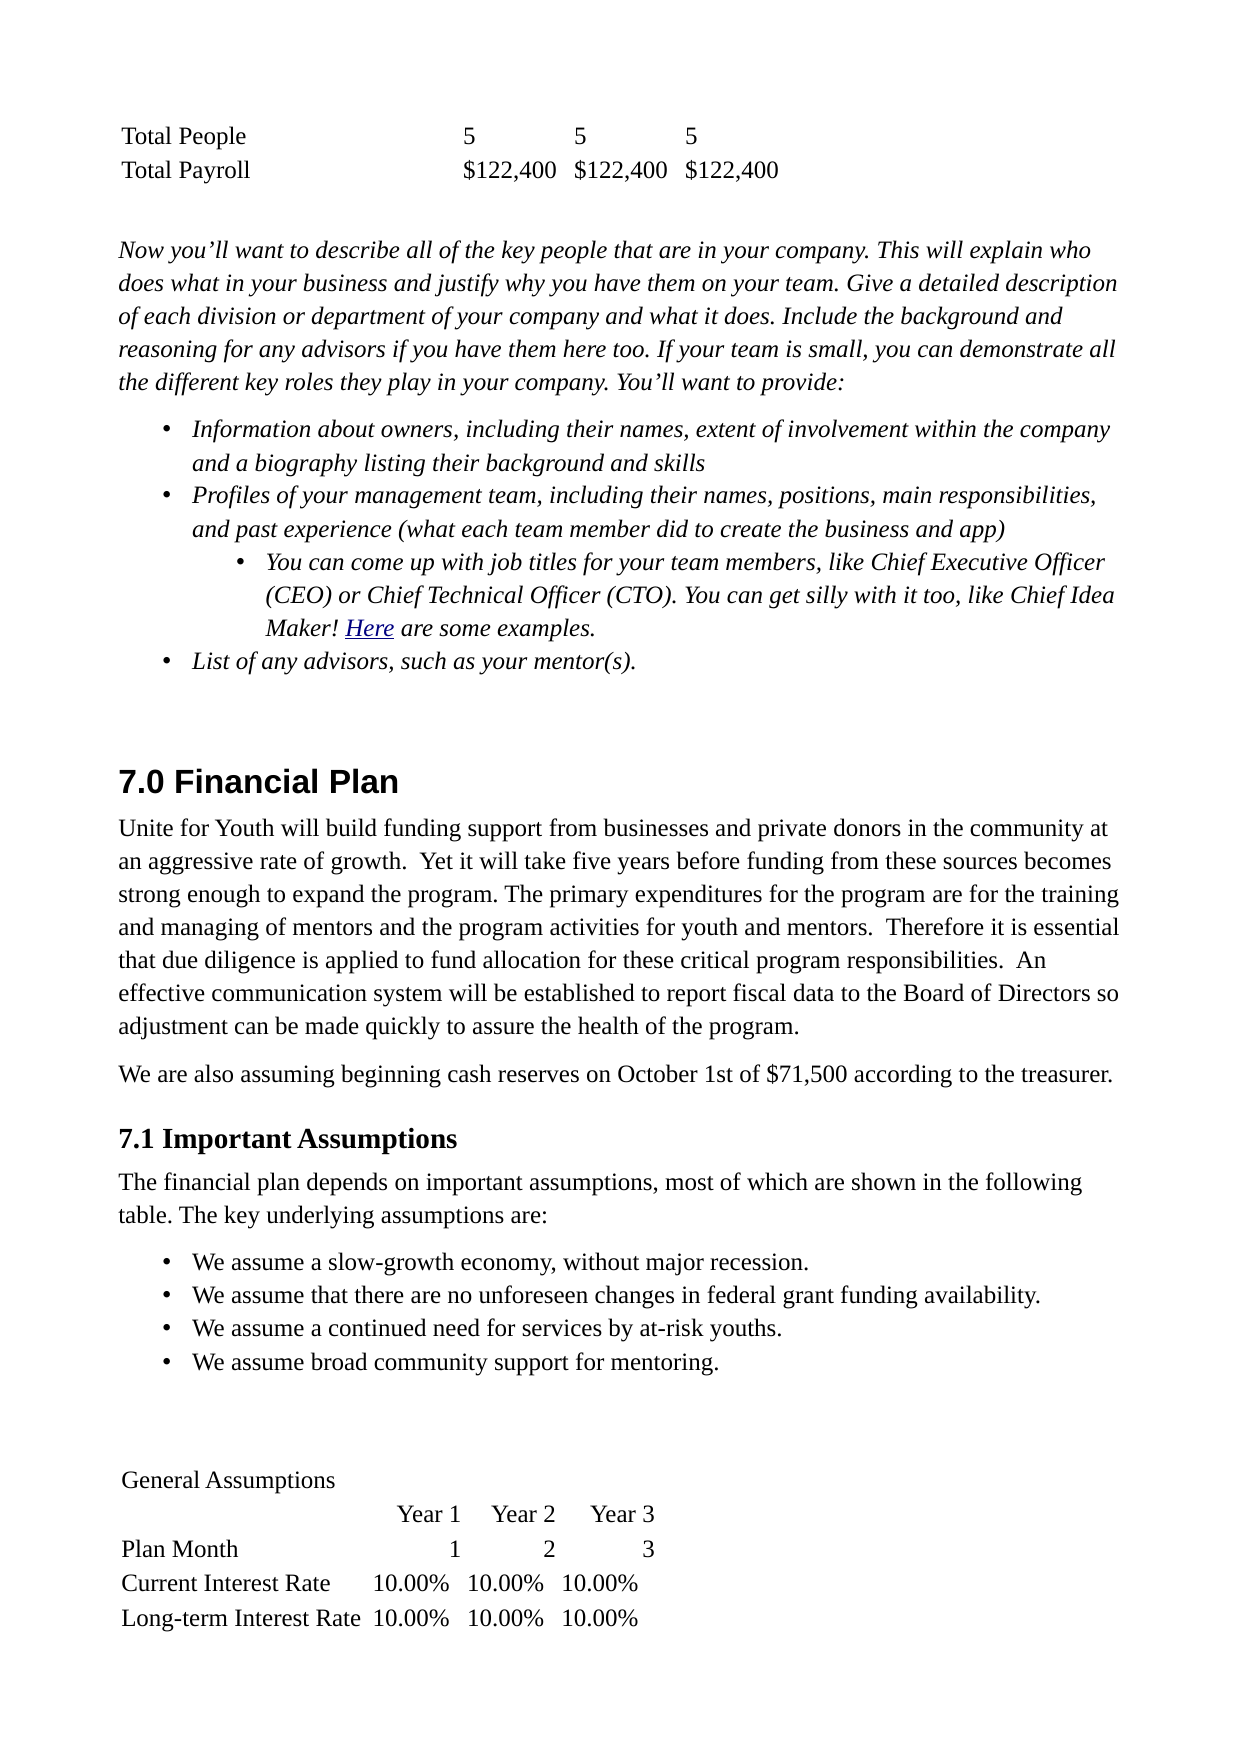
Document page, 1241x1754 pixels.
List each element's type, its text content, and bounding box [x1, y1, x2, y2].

text The financial plan depends on important assumptions, most of which are shown in the following table. The key underlying assumptions are: [118, 1167, 1122, 1229]
text Now you’ll want to describe all of the key people that are in your company. This will explain who does what in your business and justify why you have them on your team. Give a detailed description of each division or department of your company and what it does. Include the background and reasoning for any advisors if you have them here too. If your team is small, you can demonstrate all the different key roles they play in your company. You’ll want to provide: [118, 235, 1122, 396]
table_cell Plan Month [118, 1531, 369, 1566]
table_cell $122,400 [460, 153, 571, 187]
list We assume broad community support for mentoring. [162, 1347, 1122, 1375]
table_cell $122,400 [571, 153, 682, 187]
table_header General Assumptions [118, 1462, 657, 1496]
list Information about owners, including their names, extent of involvement within the company and a biography listing their background and skills [162, 414, 1122, 476]
table_cell 10.00% [464, 1600, 558, 1635]
subtitle 7.0 Financial Plan [118, 762, 1122, 800]
subtitle 7.1 Important Assumptions [118, 1121, 1122, 1154]
list Profiles of your management team, including their names, positions, main responsibilities, and past experience (what each team member did to create the business and app) [162, 481, 1122, 542]
table_cell 1 [370, 1531, 464, 1566]
table_cell 5 [571, 118, 682, 153]
table_cell Year 1 [370, 1496, 464, 1531]
table_cell 10.00% [370, 1566, 464, 1600]
table_cell 10.00% [558, 1600, 657, 1635]
text We are also assuming beginning cash reserves on October 1st of $71,500 according to the treasurer. [118, 1059, 1122, 1087]
table_cell Year 2 [464, 1496, 558, 1531]
table_cell Total People [118, 118, 460, 153]
table_cell 10.00% [370, 1600, 464, 1635]
table_cell 2 [464, 1531, 558, 1566]
table_cell 5 [682, 118, 798, 153]
table_cell Total Payroll [118, 153, 460, 187]
table_cell Long-term Interest Rate [118, 1600, 369, 1635]
list List of any advisors, such as your mentor(s). [162, 646, 1122, 674]
table_cell 3 [558, 1531, 657, 1566]
table_cell [118, 1496, 369, 1531]
list We assume a slow-growth economy, without major recession. [162, 1247, 1122, 1276]
table_cell 10.00% [558, 1566, 657, 1600]
table_cell 5 [460, 118, 571, 153]
table_cell Year 3 [558, 1496, 657, 1531]
list You can come up with job titles for your team members, like Chief Executive Officer (CEO) or Chief Technical Officer (CTO). You can get silly with it too, like Chief Idea Maker! Here are some examples. [236, 547, 1122, 641]
table_cell 10.00% [464, 1566, 558, 1600]
table_cell $122,400 [682, 153, 798, 187]
text Unite for Youth will build funding support from businesses and private donors in the community at an aggressive rate of growth. Yet it will take five years before funding from these sources becomes strong enough to expand the program. The primary expenditures for the program are for the training and managing of mentors and the program activities for youth and mentors. Therefore it is essential that due diligence is applied to fund allocation for these critical program responsibilities. An effective communication system will be established to report fiscal data to the Board of Directors so adjustment can be made quickly to assure the health of the program. [118, 813, 1122, 1040]
list We assume that there are no unforeseen changes in federal grant funding availability. [162, 1281, 1122, 1309]
list We assume a continued need for services by at-risk youths. [162, 1313, 1122, 1342]
table_cell Current Interest Rate [118, 1566, 369, 1600]
